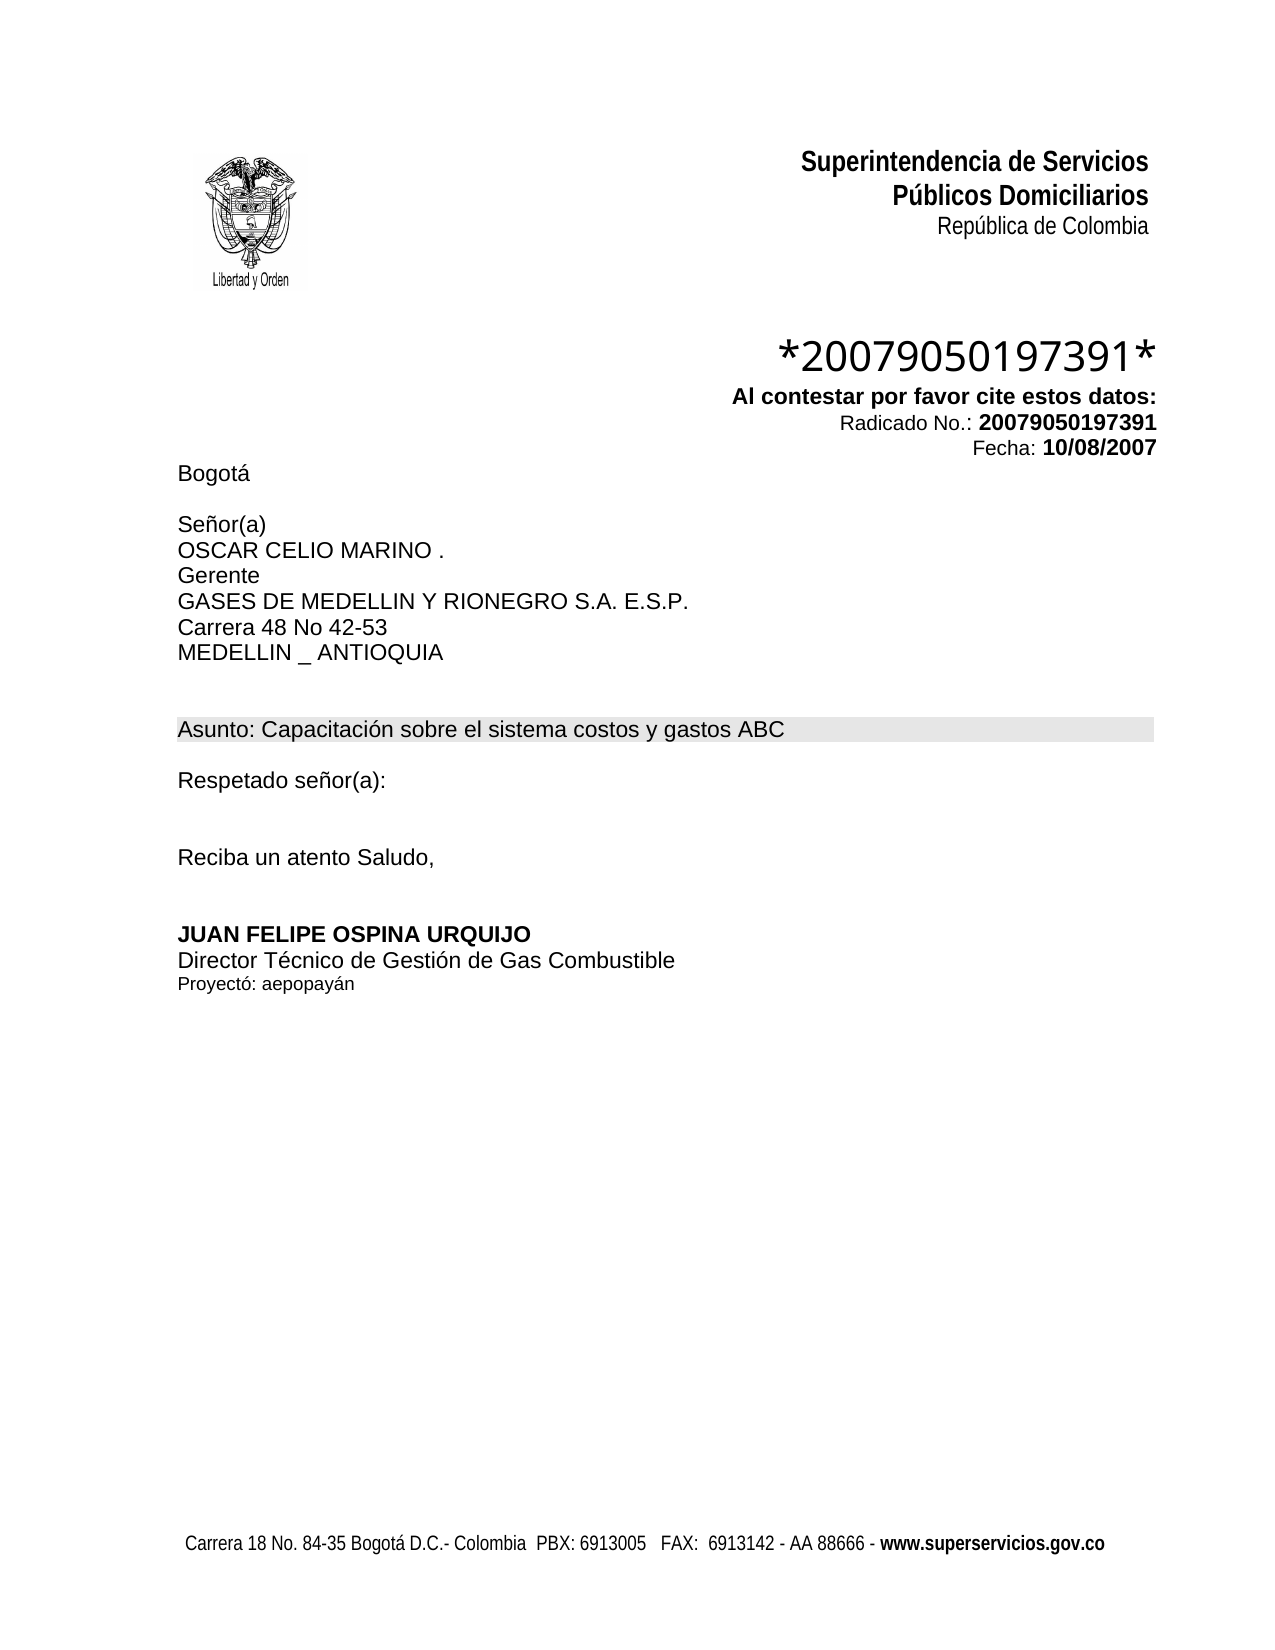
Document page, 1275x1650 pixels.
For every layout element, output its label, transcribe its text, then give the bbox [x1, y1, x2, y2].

text Proyectó: aepopayán [177, 973, 1157, 994]
text Reciba un atento Saludo, [177, 845, 1157, 871]
text GASES DE MEDELLIN Y RIONEGRO S.A. E.S.P. [177, 589, 1157, 614]
text Gerente [177, 563, 1157, 589]
text Bogotá [177, 461, 1157, 486]
text Asunto: Capacitación sobre el sistema costos y gastos ABC [177, 717, 1157, 742]
text Fecha: 10/08/2007 [177, 435, 1157, 461]
text JUAN FELIPE OSPINA URQUIJO [177, 922, 1157, 947]
text Carrera 48 No 42-53 [177, 614, 1157, 640]
text Respetado señor(a): [177, 768, 1157, 794]
text Al contestar por favor cite estos datos: [177, 384, 1157, 409]
text Radicado No.: 20079050197391 [177, 409, 1157, 435]
text *20079050197391* [177, 327, 1157, 384]
picture [193, 153, 308, 291]
text OSCAR CELIO MARINO . [177, 537, 1157, 563]
text Señor(a) [177, 512, 1157, 537]
text Director Técnico de Gestión de Gas Combustible [177, 947, 1157, 973]
text MEDELLIN _ ANTIOQUIA [177, 640, 1157, 666]
